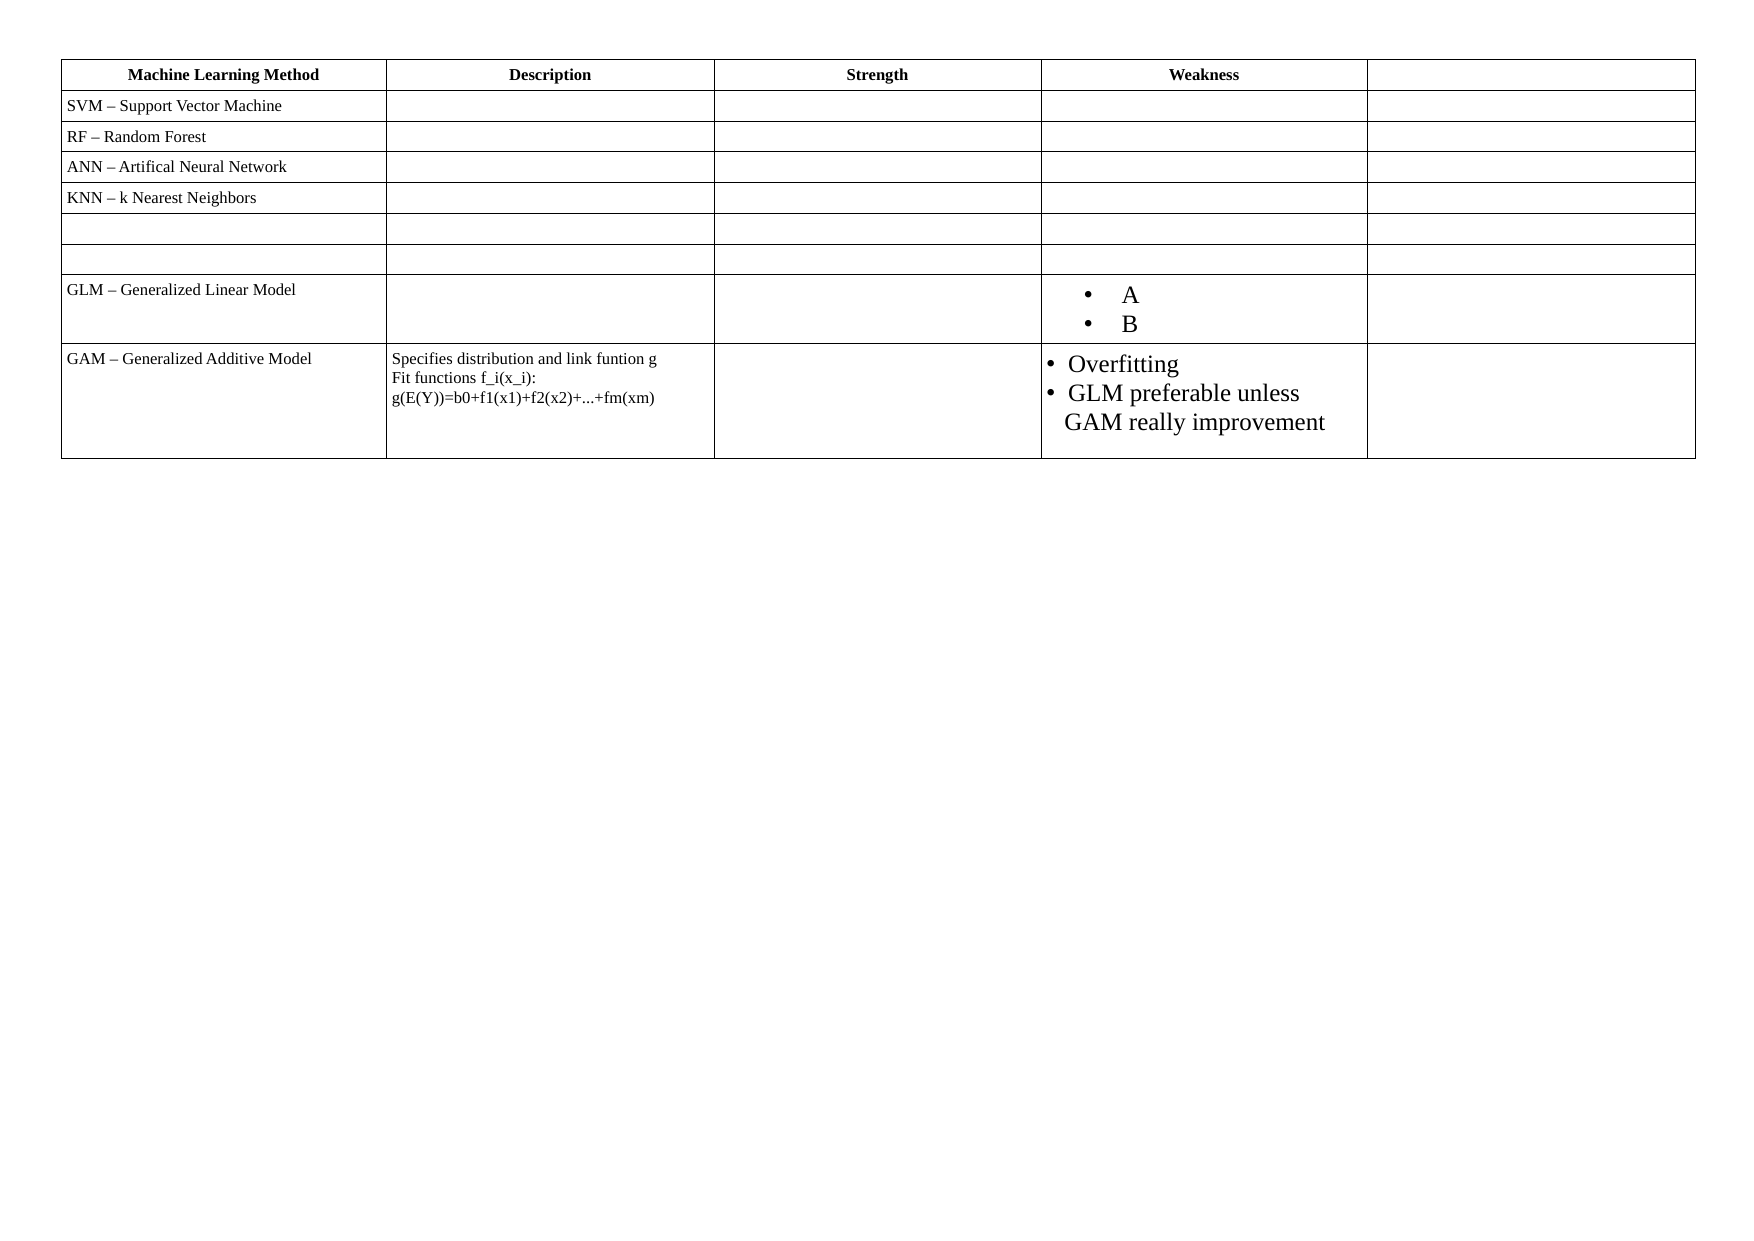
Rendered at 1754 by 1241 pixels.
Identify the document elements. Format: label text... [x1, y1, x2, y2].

table_cell [715, 122, 1041, 151]
table_cell [387, 183, 714, 213]
table_cell [1368, 183, 1695, 213]
table_cell KNN – k Nearest Neighbors [62, 183, 386, 213]
table_cell [1368, 152, 1695, 182]
table_cell [1368, 275, 1695, 343]
table_cell [715, 275, 1041, 343]
table_cell RF – Random Forest [62, 122, 386, 151]
table_cell [62, 214, 386, 243]
table_cell [1042, 214, 1367, 243]
table_cell [715, 245, 1041, 274]
table_header Description [387, 60, 714, 90]
table_cell Overfitting GLM preferable unless GAM really improvement [1042, 344, 1367, 458]
table_cell [1368, 245, 1695, 274]
table_cell [715, 183, 1041, 213]
table_header Weakness [1042, 60, 1367, 90]
table_cell [387, 214, 714, 243]
table_cell [715, 152, 1041, 182]
table_cell [1368, 122, 1695, 151]
table_cell [387, 152, 714, 182]
table_cell [387, 91, 714, 121]
table_cell [387, 122, 714, 151]
table_cell [387, 275, 714, 343]
table_cell [1042, 183, 1367, 213]
table_cell [1042, 152, 1367, 182]
table_cell GLM – Generalized Linear Model [62, 275, 386, 343]
table_cell SVM – Support Vector Machine [62, 91, 386, 121]
table_cell ANN – Artifical Neural Network [62, 152, 386, 182]
table_cell GAM – Generalized Additive Model [62, 344, 386, 458]
table_cell [1042, 122, 1367, 151]
table_cell [62, 245, 386, 274]
table_header Strength [715, 60, 1041, 90]
table_cell [1368, 214, 1695, 243]
table_cell [1368, 344, 1695, 458]
table_header Machine Learning Method [62, 60, 386, 90]
table_cell [715, 214, 1041, 243]
table_cell [1368, 91, 1695, 121]
table_header [1368, 60, 1695, 90]
table_cell Specifies distribution and link funtion g Fit functions f_i(x_i): g(E(Y))=b0+f1(x1)+f2(x2)+...+fm(xm) [387, 344, 714, 458]
table_cell [715, 344, 1041, 458]
table_cell [1042, 245, 1367, 274]
table_cell [715, 91, 1041, 121]
table_cell [387, 245, 714, 274]
table_cell A B [1042, 275, 1367, 343]
table_cell [1042, 91, 1367, 121]
